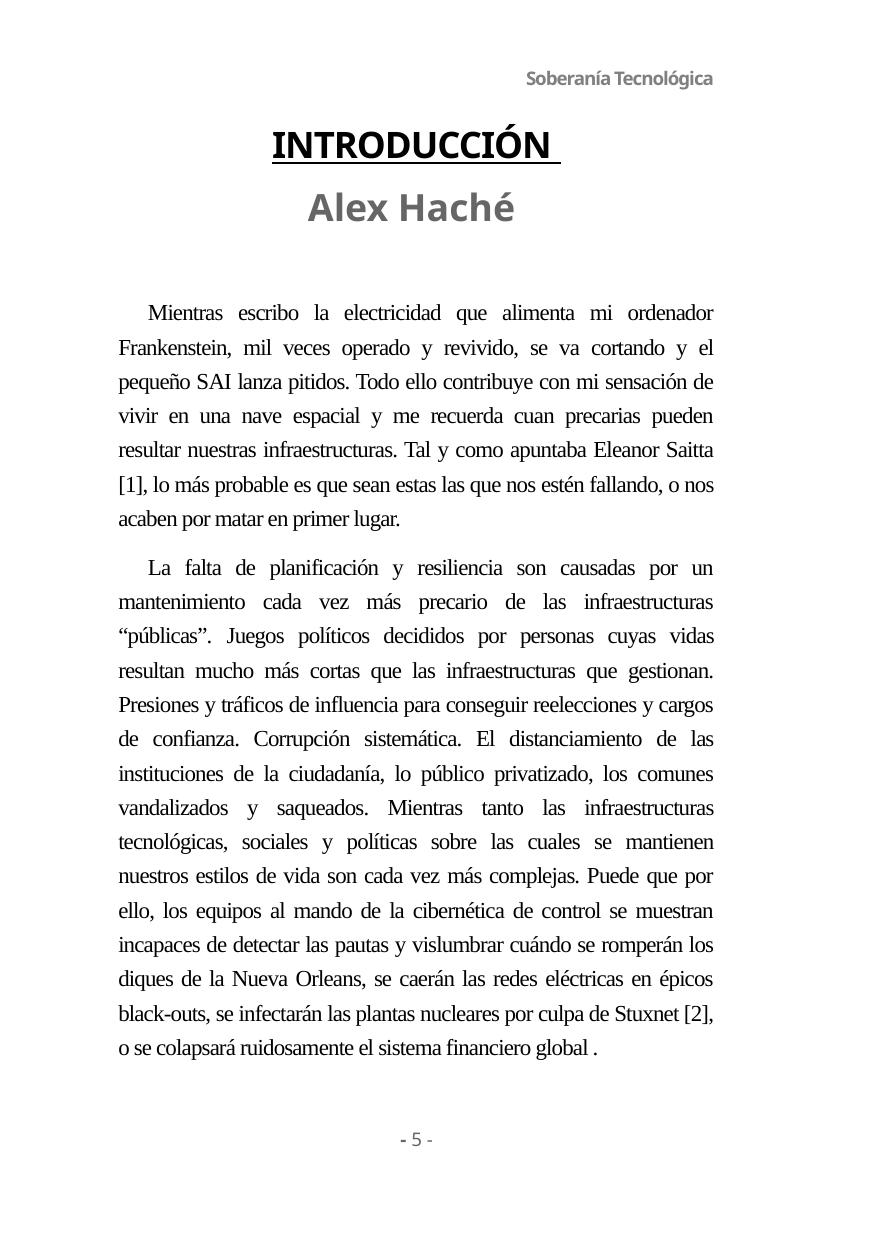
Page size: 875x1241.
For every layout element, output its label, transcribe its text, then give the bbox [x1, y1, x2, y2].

text La falta de planificación y resiliencia son causadas por un mantenimiento cada vez más precario de las infraestructuras “públicas”. Juegos políticos decididos por personas cuyas vidas resultan mucho más cortas que las infraestructuras que gestionan. Presiones y tráficos de influencia para conseguir reelecciones y cargos de confianza. Corrupción sistemática. El distanciamiento de las instituciones de la ciudadanía, lo público privatizado, los comunes vandalizados y saqueados. Mientras tanto las infraestructuras tecnológicas, sociales y políticas sobre las cuales se mantienen nuestros estilos de vida son cada vez más complejas. Puede que por ello, los equipos al mando de la cibernética de control se muestran incapaces de detectar las pautas y vislumbrar cuándo se romperán los diques de la Nueva Orleans, se caerán las redes eléctricas en épicos black-outs, se infectarán las plantas nucleares por culpa de Stuxnet [2], o se colapsará ruidosamente el sistema financiero global . [118, 548, 714, 1062]
text Mientras escribo la electricidad que alimenta mi ordenador Frankenstein, mil veces operado y revivido, se va cortando y el pequeño SAI lanza pitidos. Todo ello contribuye con mi sensación de vivir en una nave espacial y me recuerda cuan precarias pueden resultar nuestras infraestructuras. Tal y como apuntaba Eleanor Saitta [1], lo más probable es que sean estas las que nos estén fallando, o nos acaben por matar en primer lugar. [118, 293, 714, 533]
subtitle Introducción [118, 120, 714, 170]
subtitle Alex Haché [118, 181, 714, 232]
